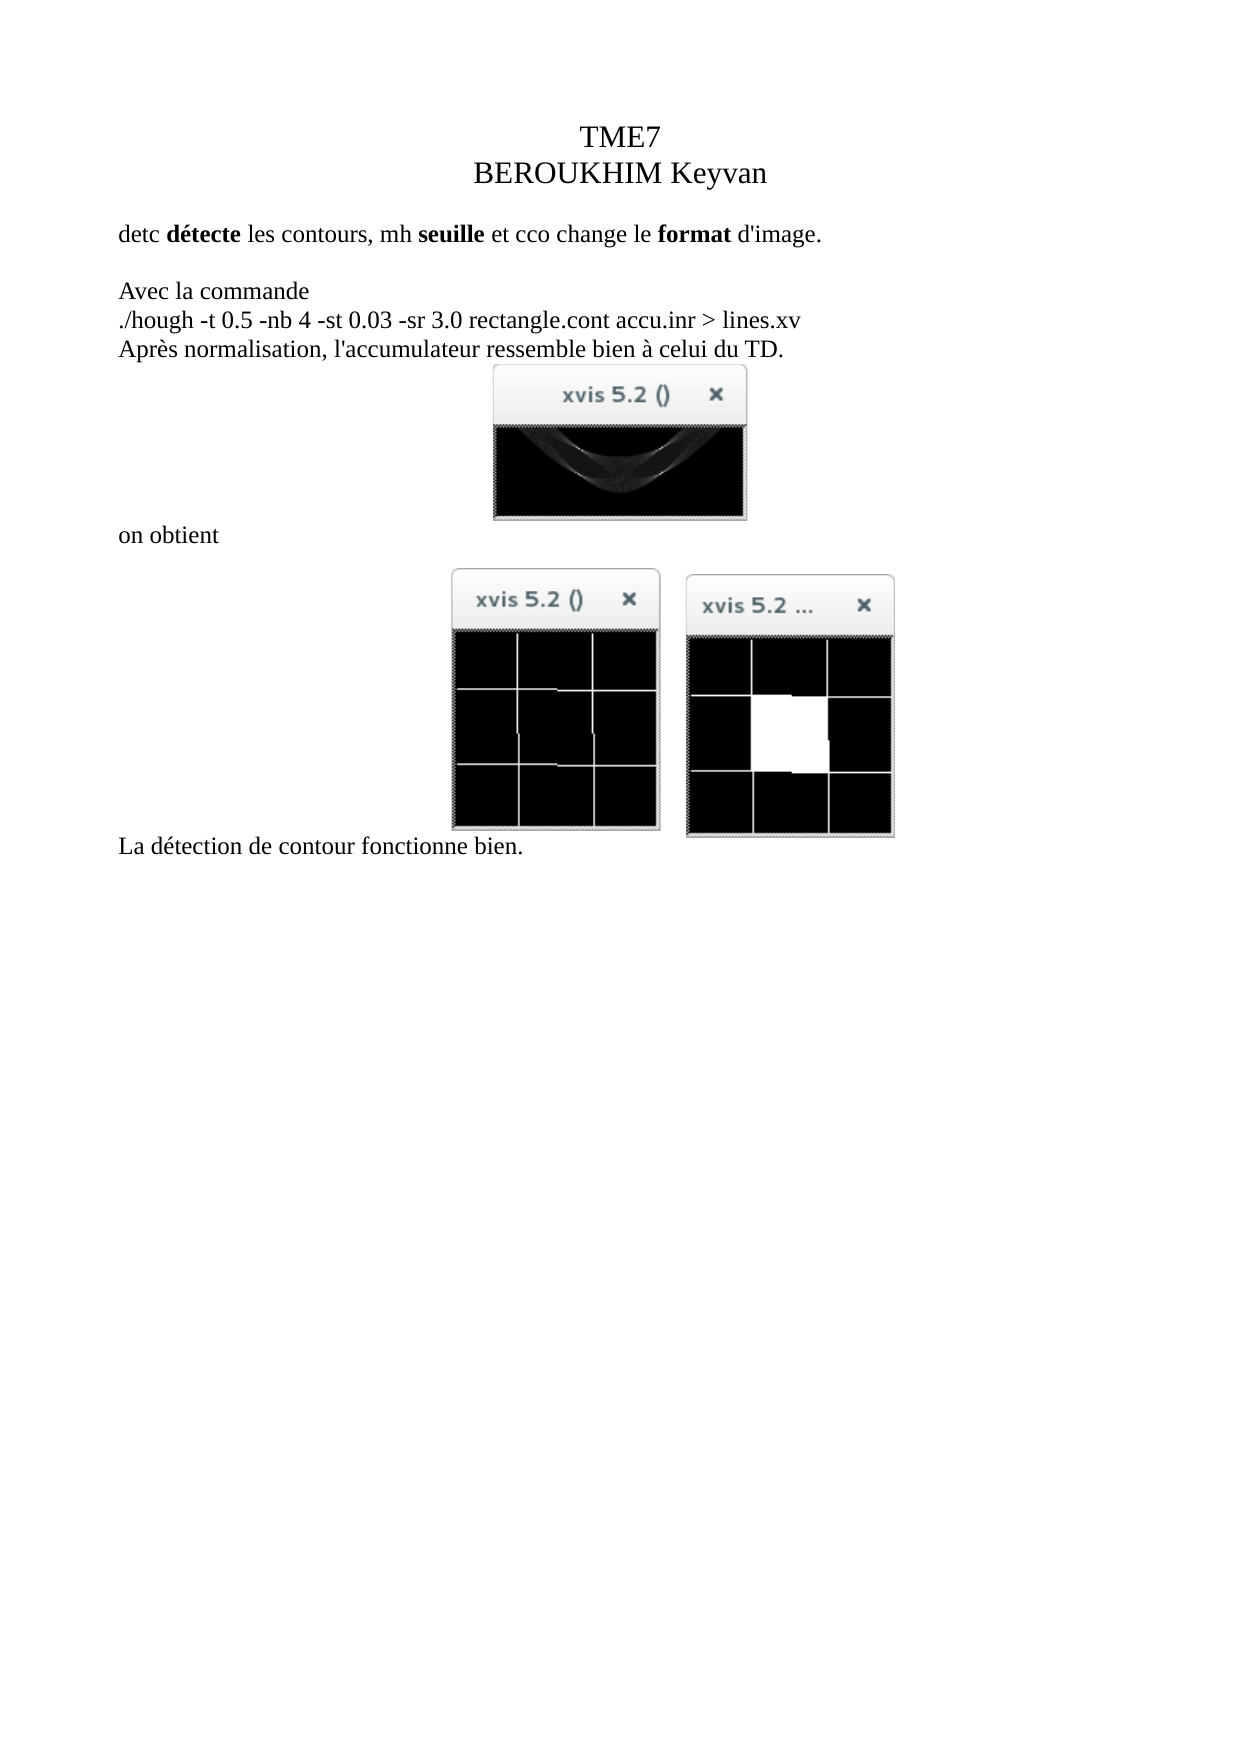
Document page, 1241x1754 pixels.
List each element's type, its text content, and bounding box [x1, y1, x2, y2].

text Avec la commande [118, 276, 1122, 305]
text Après normalisation, l'accumulateur ressemble bien à celui du TD. [118, 334, 1122, 362]
text on obtient [118, 362, 1122, 549]
text ./hough -t 0.5 -nb 4 -st 0.03 -sr 3.0 rectangle.cont accu.inr > lines.xv [118, 305, 1122, 334]
picture [685, 574, 895, 838]
text TME7 [118, 118, 1122, 154]
text La détection de contour fonctionne bien. [118, 549, 1122, 860]
text detc détecte les contours, mh seuille et cco change le format d'image. [118, 219, 1122, 247]
text BEROUKHIM Keyvan [118, 154, 1122, 190]
picture [451, 568, 661, 831]
picture [492, 364, 748, 521]
